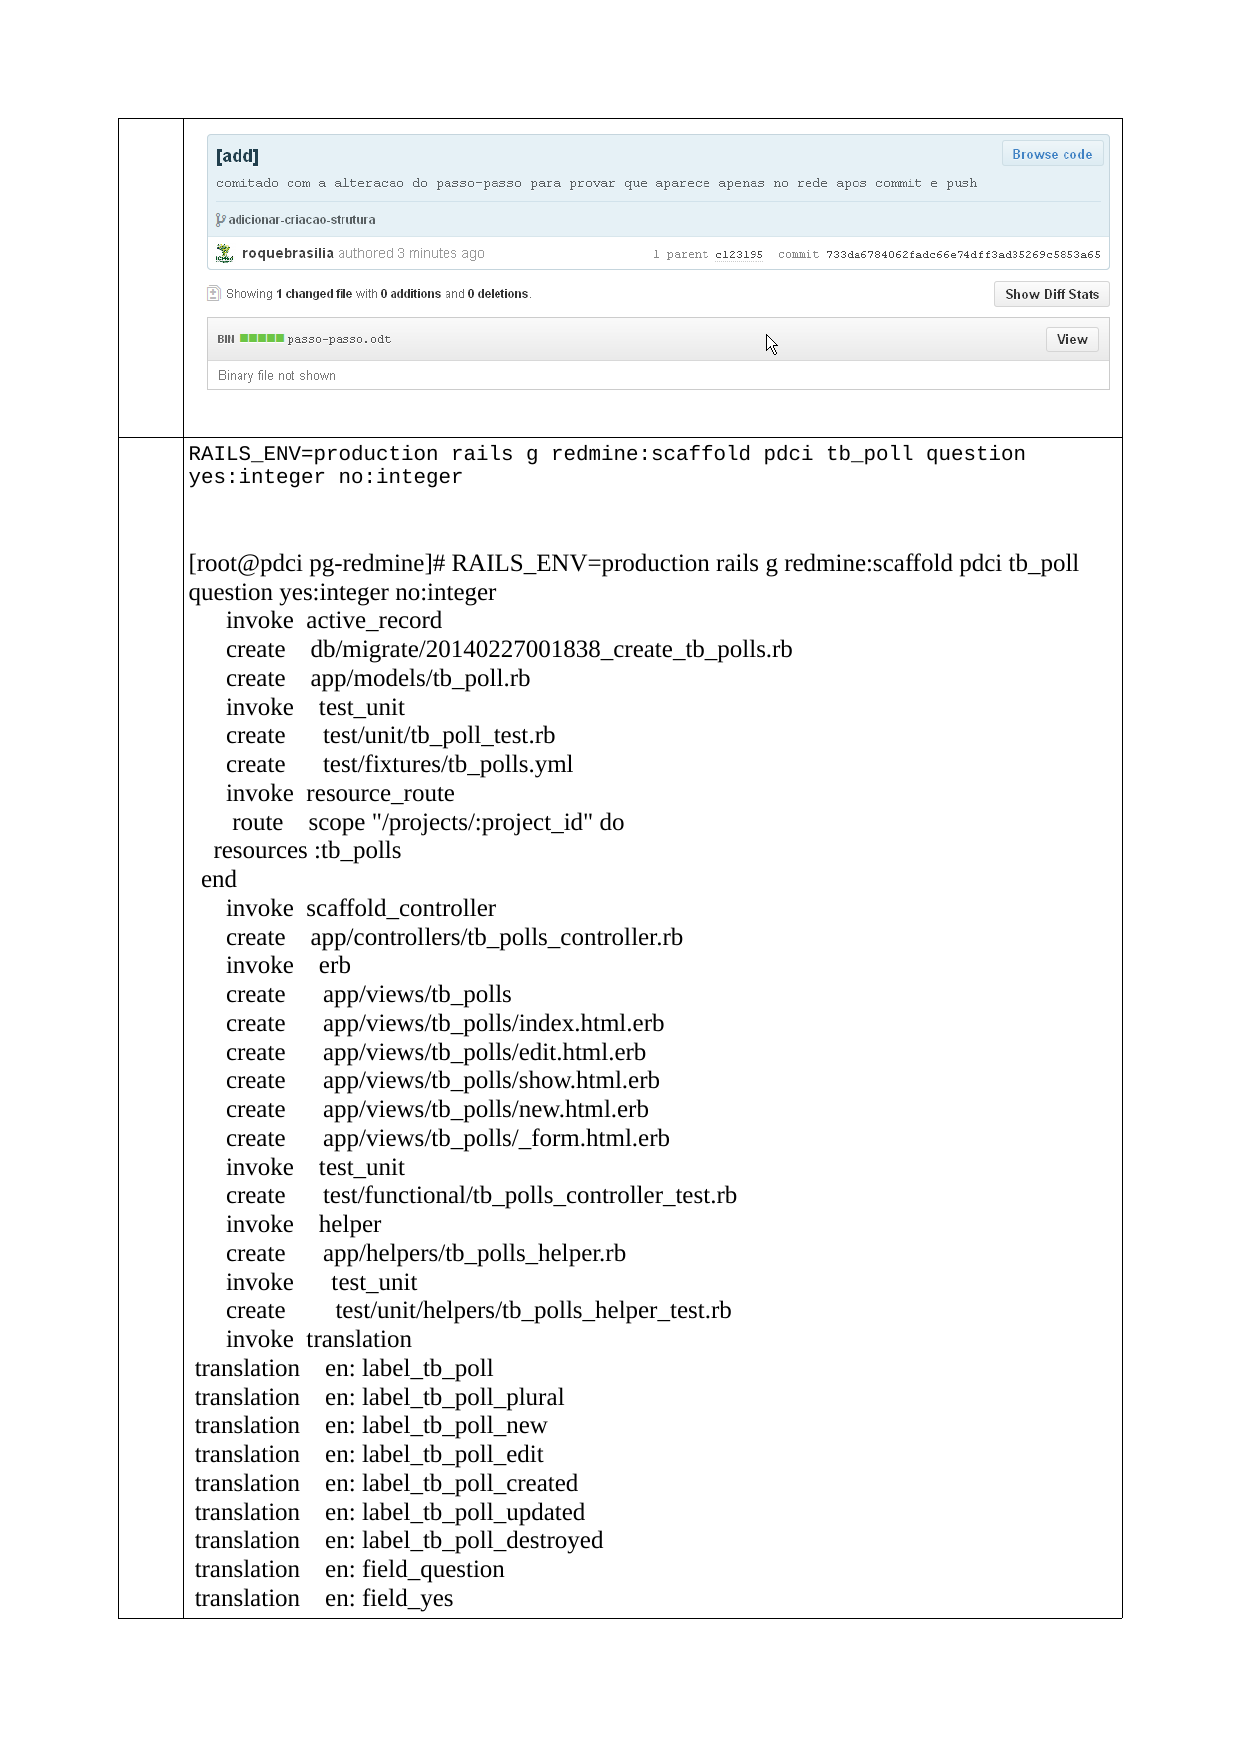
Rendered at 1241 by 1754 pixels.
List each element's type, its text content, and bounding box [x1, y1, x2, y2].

table_cell [184, 119, 1122, 437]
picture [188, 123, 1117, 403]
table_cell [119, 119, 183, 437]
table_cell RAILS_ENV=production rails g redmine:scaffold pdci tb_poll question yes:integer no:integer [root@pdci pg-redmine]# RAILS_ENV=production rails g redmine:scaffold pdci tb_poll question yes:integer no:integer invoke active_record create db/migrate/20140227001838_create_tb_polls.rb create app/models/tb_poll.rb invoke test_unit create test/unit/tb_poll_test.rb create test/fixtures/tb_polls.yml invoke resource_route route scope "/projects/:project_id" do resources :tb_polls end invoke scaffold_controller create app/controllers/tb_polls_controller.rb invoke erb create app/views/tb_polls create app/views/tb_polls/index.html.erb create app/views/tb_polls/edit.html.erb create app/views/tb_polls/show.html.erb create app/views/tb_polls/new.html.erb create app/views/tb_polls/_form.html.erb invoke test_unit create test/functional/tb_polls_controller_test.rb invoke helper create app/helpers/tb_polls_helper.rb invoke test_unit create test/unit/helpers/tb_polls_helper_test.rb invoke translation translation en: label_tb_poll translation en: label_tb_poll_plural translation en: label_tb_poll_new translation en: label_tb_poll_edit translation en: label_tb_poll_created translation en: label_tb_poll_updated translation en: label_tb_poll_destroyed translation en: field_question translation en: field_yes [184, 438, 1122, 1617]
table_cell [119, 438, 183, 1617]
